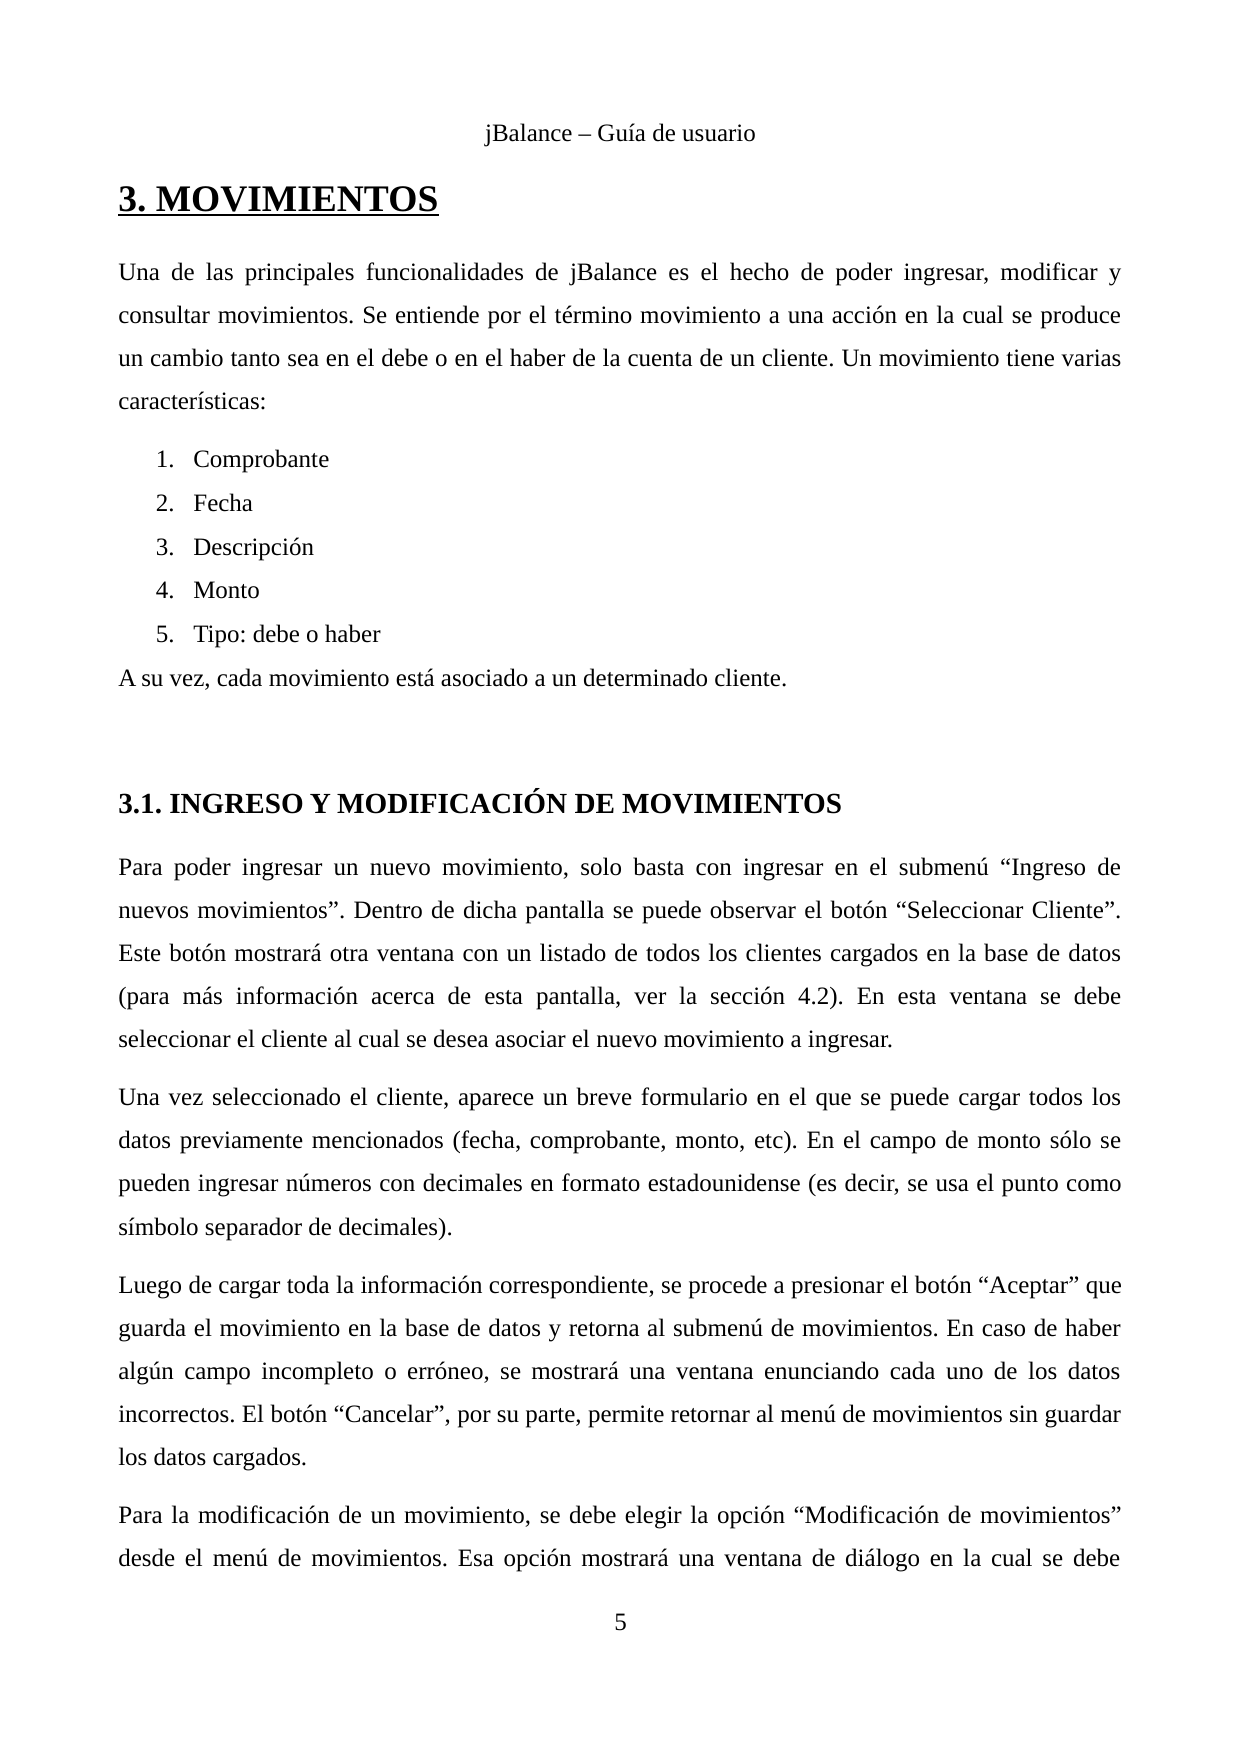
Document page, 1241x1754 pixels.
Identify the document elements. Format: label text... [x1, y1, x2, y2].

text Para poder ingresar un nuevo movimiento, solo basta con ingresar en el submenú “Ingreso de nuevos movimientos”. Dentro de dicha pantalla se puede observar el botón “Seleccionar Cliente”. Este botón mostrará otra ventana con un listado de todos los clientes cargados en la base de datos (para más información acerca de esta pantalla, ver la sección 4.2). En esta ventana se debe seleccionar el cliente al cual se desea asociar el nuevo movimiento a ingresar. [118, 852, 1122, 1053]
text 3. MOVIMIENTOS [118, 177, 1122, 220]
list Comprobante [156, 444, 1122, 473]
list Monto [156, 575, 1122, 604]
text Para la modificación de un movimiento, se debe elegir la opción “Modificación de movimientos” desde el menú de movimientos. Esa opción mostrará una ventana de diálogo en la cual se debe [118, 1500, 1122, 1572]
list Fecha [156, 488, 1122, 517]
text A su vez, cada movimiento está asociado a un determinado cliente. [118, 663, 1122, 692]
text Una de las principales funcionalidades de jBalance es el hecho de poder ingresar, modificar y consultar movimientos. Se entiende por el término movimiento a una acción en la cual se produce un cambio tanto sea en el debe o en el haber de la cuenta de un cliente. Un movimiento tiene varias características: [118, 257, 1122, 415]
text Luego de cargar toda la información correspondiente, se procede a presionar el botón “Aceptar” que guarda el movimiento en la base de datos y retorna al submenú de movimientos. En caso de haber algún campo incompleto o erróneo, se mostrará una ventana enunciando cada uno de los datos incorrectos. El botón “Cancelar”, por su parte, permite retornar al menú de movimientos sin guardar los datos cargados. [118, 1270, 1122, 1471]
text 3.1. INGRESO Y MODIFICACIÓN DE MOVIMIENTOS [118, 786, 1122, 820]
text Una vez seleccionado el cliente, aparece un breve formulario en el que se puede cargar todos los datos previamente mencionados (fecha, comprobante, monto, etc). En el campo de monto sólo se pueden ingresar números con decimales en formato estadounidense (es decir, se usa el punto como símbolo separador de decimales). [118, 1082, 1122, 1240]
list Descripción [156, 532, 1122, 560]
list Tipo: debe o haber [156, 619, 1122, 648]
